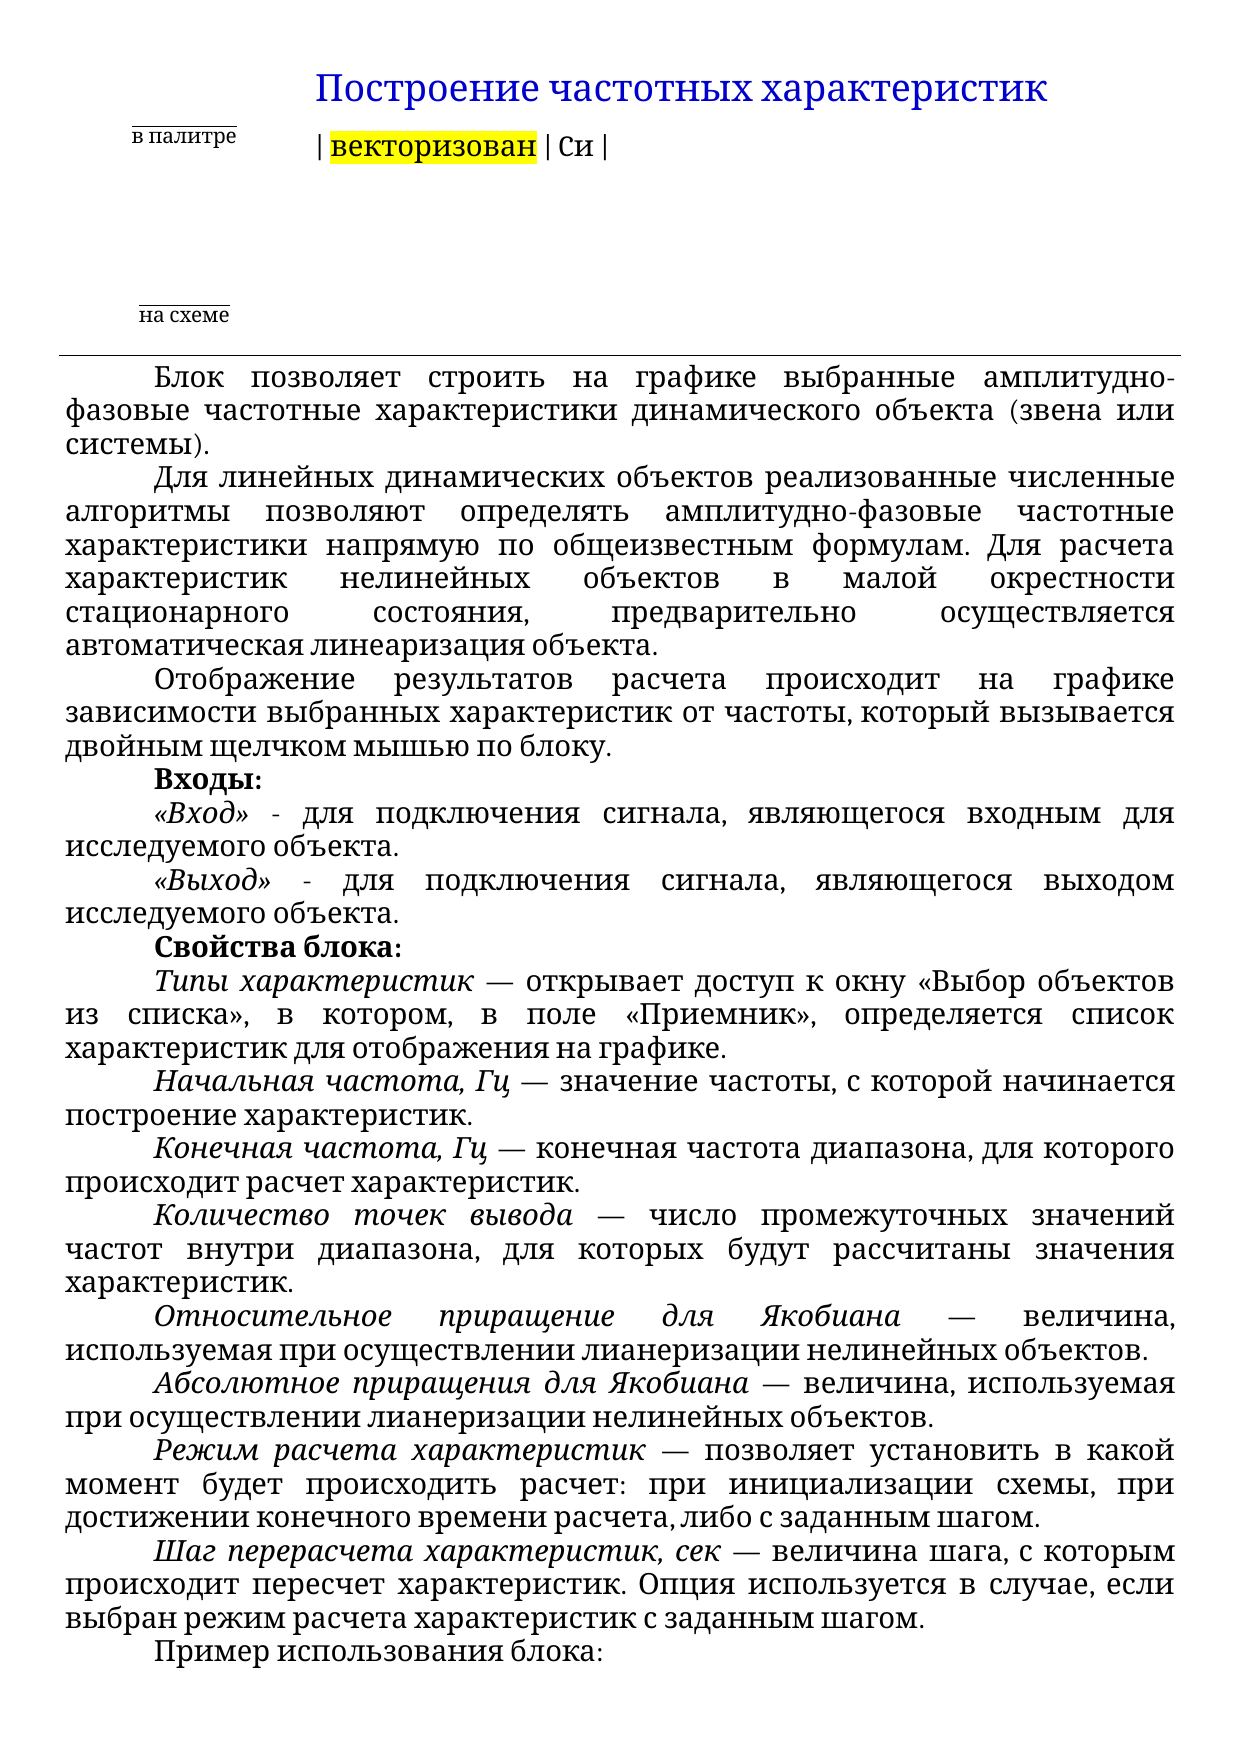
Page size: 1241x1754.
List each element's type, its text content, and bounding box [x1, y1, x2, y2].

table_header [59, 59, 309, 119]
table_cell [59, 176, 309, 298]
table_cell [309, 176, 1181, 298]
table_cell Блок позволяет строить на графике выбранные амплитудно-фазовые частотные характеристики динамического объекта (звена или системы). Для линейных динамических объектов реализованные численные алгоритмы позволяют определять амплитудно-фазовые частотные характеристики напрямую по общеизвестным формулам. Для расчета характеристик нелинейных объектов в малой окрестности стационарного состояния, предварительно осуществляется автоматическая линеаризация объекта. Отображение результатов расчета происходит на графике зависимости выбранных характеристик от частоты, который вызывается двойным щелчком мышью по блоку. Входы: «Вход» - для подключения сигнала, являющегося входным для исследуемого объекта. «Выход» - для подключения сигнала, являющегося выходом исследуемого объекта. Свойства блока: Типы характеристик — открывает доступ к окну «Выбор объектов из списка», в котором, в поле «Приемник», определяется список характеристик для отображения на графике. Начальная частота, Гц — значение частоты, с которой начинается построение характеристик. Конечная частота, Гц — конечная частота диапазона, для которого происходит расчет характеристик. Количество точек вывода — число промежуточных значений частот внутри диапазона, для которых будут рассчитаны значения характеристик. Относительное приращение для Якобиана — величина, используемая при осуществлении лианеризации нелинейных объектов. Абсолютное приращения для Якобиана — величина, используемая при осуществлении лианеризации нелинейных объектов. Режим расчета характеристик — позволяет установить в какой момент будет происходить расчет: при инициализации схемы, при достижении конечного времени расчета, либо с заданным шагом. Шаг перерасчета характеристик, сек — величина шага, с которым происходит пересчет характеристик. Опция используется в случае, если выбран режим расчета характеристик с заданным шагом. Пример использования блока: [59, 356, 1181, 1675]
table_cell | векторизован | Cи | [309, 119, 1181, 176]
table_cell на схеме [59, 298, 309, 355]
table_cell [309, 298, 1181, 355]
table_cell в палитре [59, 119, 309, 176]
table_header Построение частотных характеристик [309, 59, 1181, 119]
